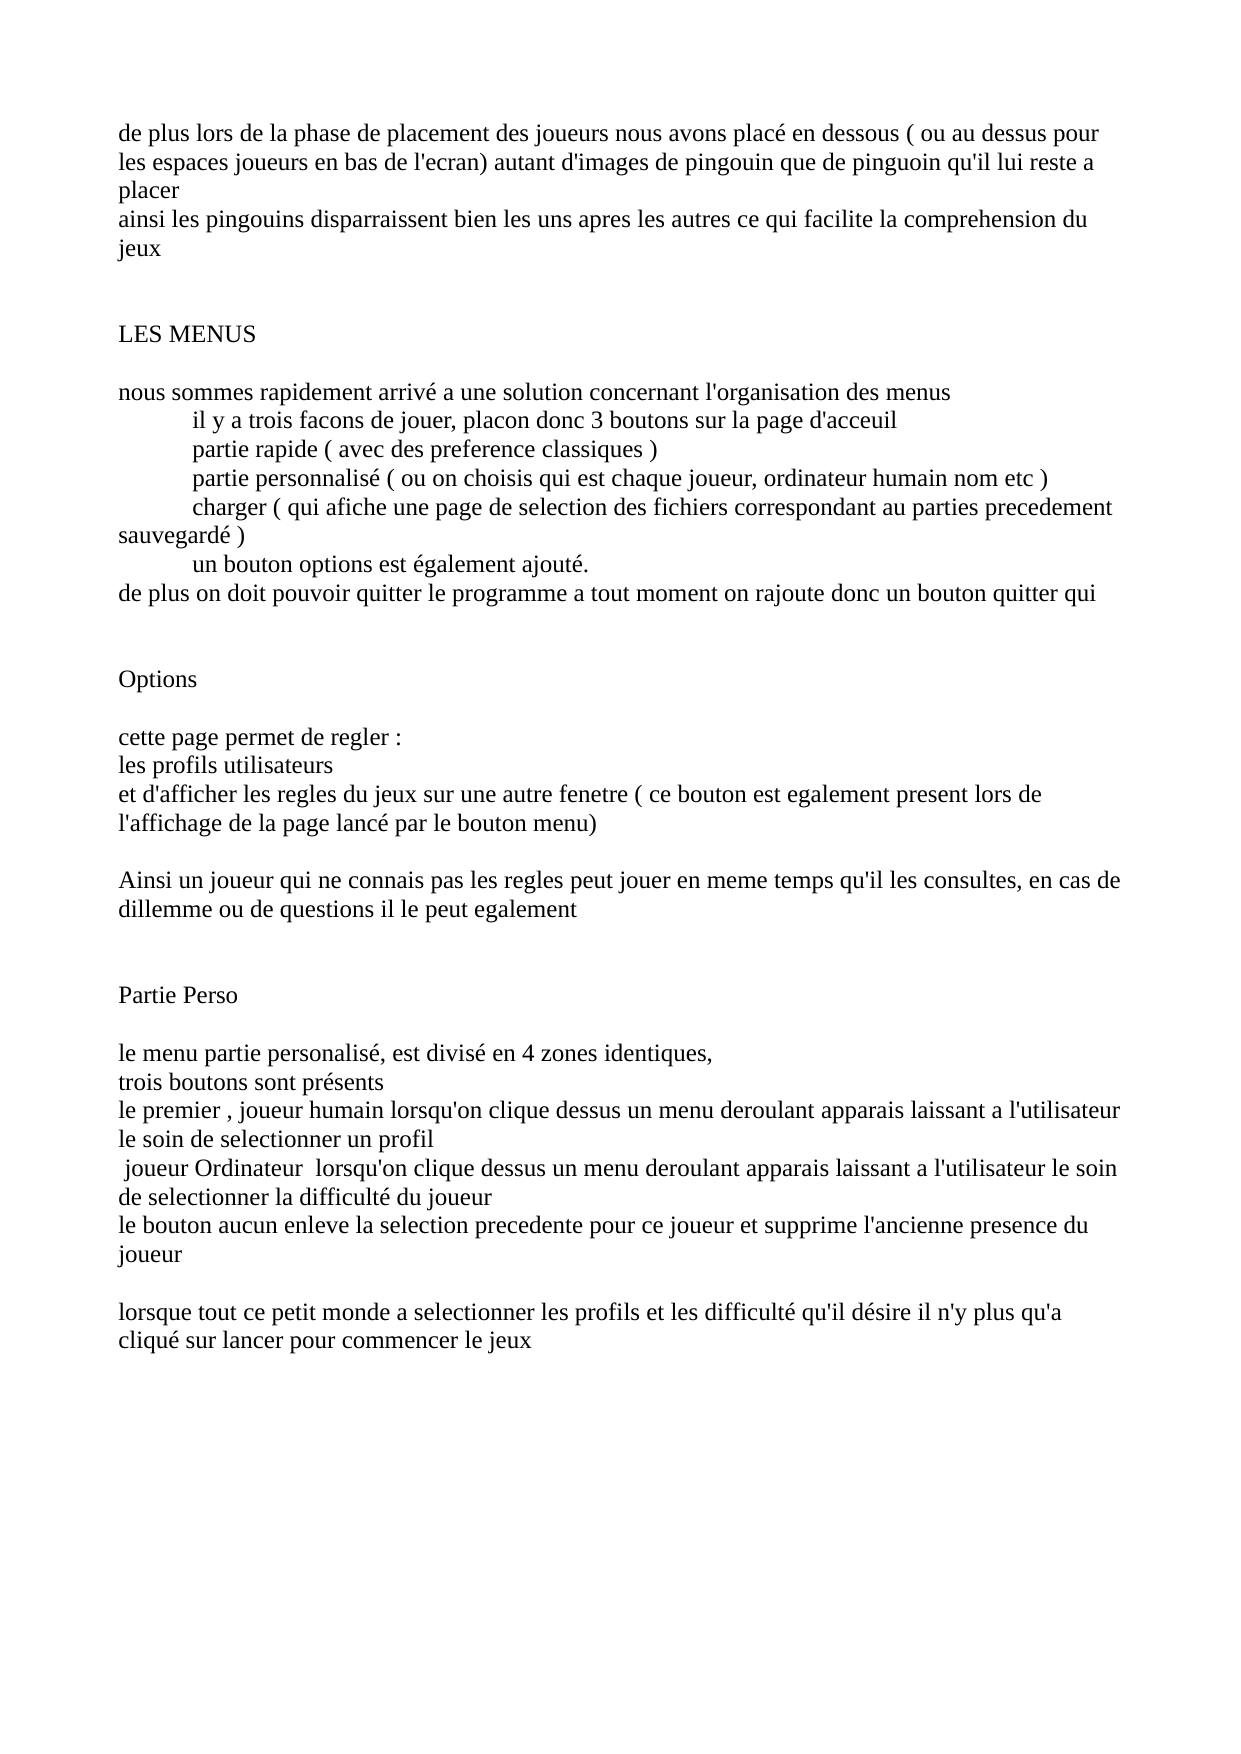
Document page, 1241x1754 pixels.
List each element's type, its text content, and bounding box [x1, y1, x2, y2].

text nous sommes rapidement arrivé a une solution concernant l'organisation des menus [118, 377, 1122, 406]
text et d'afficher les regles du jeux sur une autre fenetre ( ce bouton est egalement present lors de l'affichage de la page lancé par le bouton menu) [118, 779, 1122, 837]
text charger ( qui afiche une page de selection des fichiers correspondant au parties precedement sauvegardé ) [118, 492, 1122, 549]
text le bouton aucun enleve la selection precedente pour ce joueur et supprime l'ancienne presence du joueur [118, 1211, 1122, 1268]
text Partie Perso [118, 981, 1122, 1009]
text ainsi les pingouins disparraissent bien les uns apres les autres ce qui facilite la comprehension du jeux [118, 204, 1122, 262]
text Ainsi un joueur qui ne connais pas les regles peut jouer en meme temps qu'il les consultes, en cas de dillemme ou de questions il le peut egalement [118, 866, 1122, 923]
text joueur Ordinateur lorsqu'on clique dessus un menu deroulant apparais laissant a l'utilisateur le soin de selectionner la difficulté du joueur [118, 1153, 1122, 1211]
text partie rapide ( avec des preference classiques ) [118, 434, 1122, 463]
text de plus on doit pouvoir quitter le programme a tout moment on rajoute donc un bouton quitter qui [118, 578, 1122, 607]
text partie personnalisé ( ou on choisis qui est chaque joueur, ordinateur humain nom etc ) [118, 463, 1122, 492]
text lorsque tout ce petit monde a selectionner les profils et les difficulté qu'il désire il n'y plus qu'a cliqué sur lancer pour commencer le jeux [118, 1297, 1122, 1354]
text cette page permet de regler : [118, 722, 1122, 751]
text de plus lors de la phase de placement des joueurs nous avons placé en dessous ( ou au dessus pour les espaces joueurs en bas de l'ecran) autant d'images de pingouin que de pinguoin qu'il lui reste a placer [118, 118, 1122, 204]
text le menu partie personalisé, est divisé en 4 zones identiques, [118, 1038, 1122, 1067]
text le premier , joueur humain lorsqu'on clique dessus un menu deroulant apparais laissant a l'utilisateur le soin de selectionner un profil [118, 1096, 1122, 1153]
text LES MENUS [118, 319, 1122, 348]
text un bouton options est également ajouté. [118, 549, 1122, 578]
text les profils utilisateurs [118, 751, 1122, 779]
text Options [118, 664, 1122, 693]
text il y a trois facons de jouer, placon donc 3 boutons sur la page d'acceuil [118, 406, 1122, 434]
text trois boutons sont présents [118, 1067, 1122, 1096]
